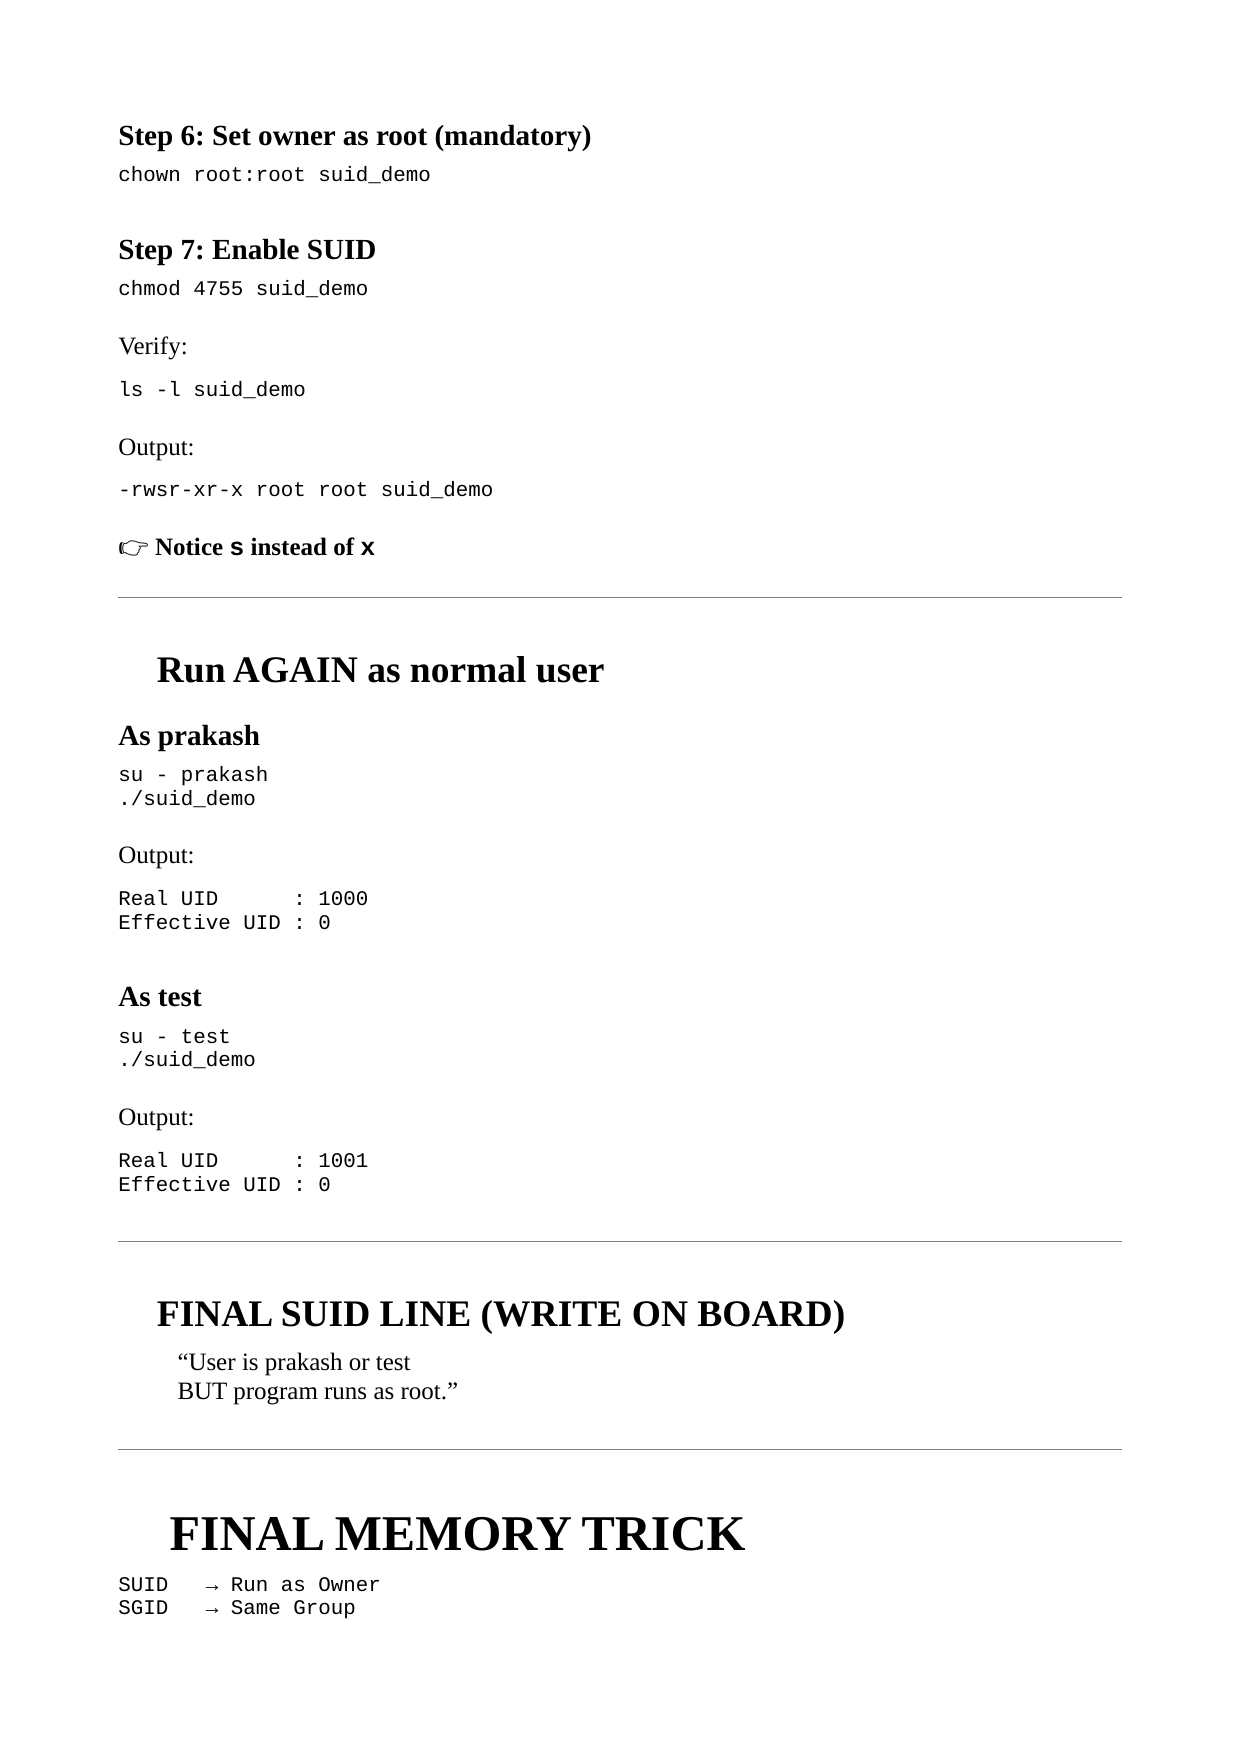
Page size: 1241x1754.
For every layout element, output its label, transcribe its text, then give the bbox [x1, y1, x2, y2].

text Verify: [118, 331, 1122, 360]
text Output: [118, 1102, 1122, 1131]
text ./suid_demo [118, 787, 1122, 811]
subtitle 🎉 Run AGAIN as normal user [118, 648, 1122, 691]
text 👉 Notice s instead of x [118, 532, 1122, 563]
text SUID → Run as Owner [118, 1574, 1122, 1597]
subtitle As test [118, 979, 1122, 1013]
text su - prakash [118, 764, 1122, 787]
subtitle Step 6: Set owner as root (mandatory) [118, 118, 1122, 152]
text Output: [118, 841, 1122, 869]
subtitle 🎯 FINAL SUID LINE (WRITE ON BOARD) [118, 1292, 1122, 1335]
text Effective UID : 0 [118, 1174, 1122, 1197]
text ./suid_demo [118, 1049, 1122, 1073]
text Effective UID : 0 [118, 912, 1122, 936]
subtitle Step 7: Enable SUID [118, 232, 1122, 265]
text SGID → Same Group [118, 1597, 1122, 1621]
text chmod 4755 suid_demo [118, 278, 1122, 302]
text “User is prakash or test BUT program runs as root.” [177, 1347, 1063, 1405]
text -rwsr-xr-x root root suid_demo [118, 479, 1122, 503]
text chown root:root suid_demo [118, 164, 1122, 188]
text Output: [118, 432, 1122, 461]
text Real UID : 1001 [118, 1150, 1122, 1174]
text su - test [118, 1026, 1122, 1049]
text Real UID : 1000 [118, 888, 1122, 912]
subtitle 🧠 FINAL MEMORY TRICK [118, 1504, 1122, 1561]
text ls -l suid_demo [118, 379, 1122, 402]
subtitle As prakash [118, 718, 1122, 751]
